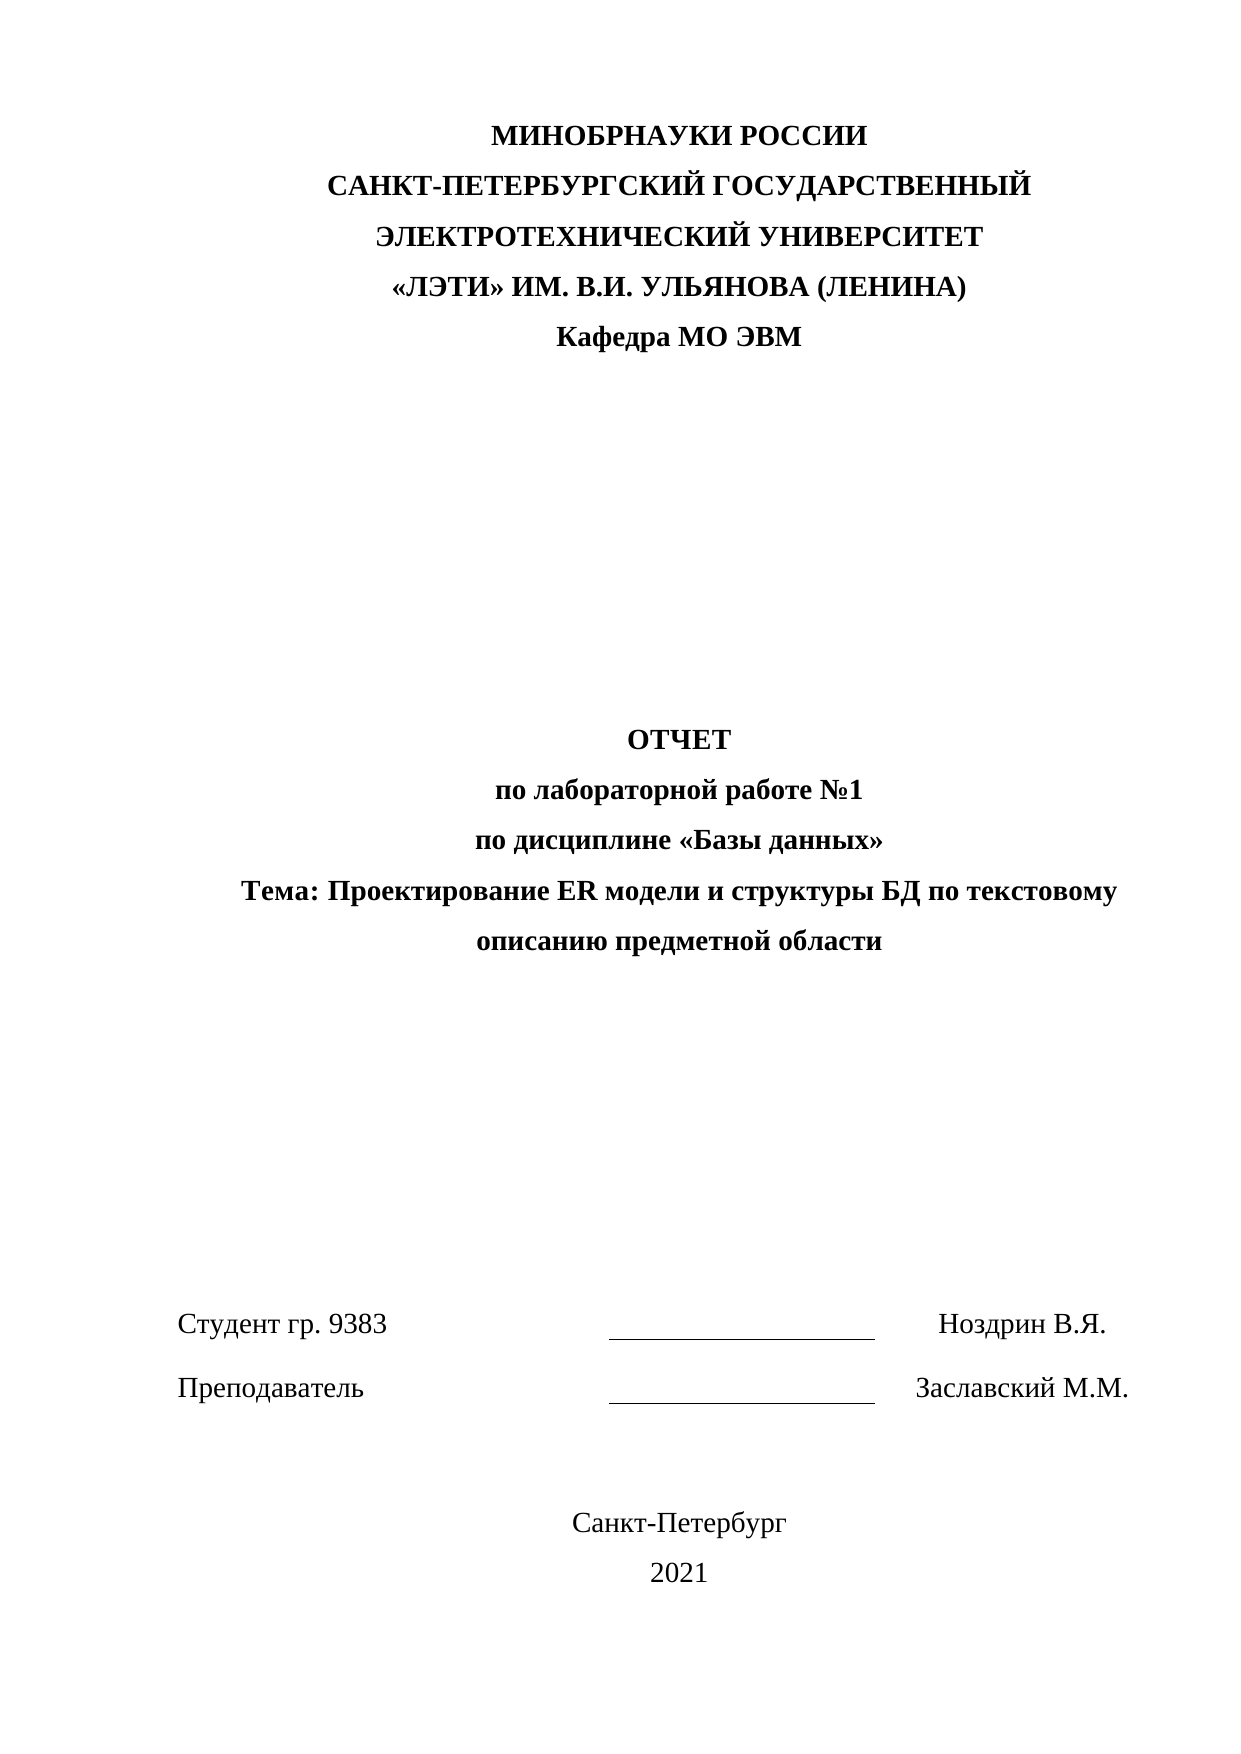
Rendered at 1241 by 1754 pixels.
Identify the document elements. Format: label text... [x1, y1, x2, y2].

text Санкт-Петербург [177, 1505, 1181, 1538]
table_cell [609, 1340, 875, 1403]
text по дисциплине «Базы данных» [177, 822, 1181, 856]
text Тема: Проектирование ER модели и структуры БД по текстовому описанию предметной области [177, 873, 1181, 957]
text Санкт-Петербургский государственный [177, 168, 1181, 202]
text 2021 [177, 1555, 1181, 1589]
table_header Ноздрин В.Я. [875, 1275, 1170, 1339]
text МИНОБРНАУКИ РОССИИ [177, 118, 1181, 152]
text электротехнический университет [177, 219, 1181, 252]
table_header Студент гр. 9383 [166, 1275, 609, 1339]
text отчет [177, 722, 1181, 755]
table_header [609, 1275, 875, 1339]
text Кафедра МО ЭВМ [177, 319, 1181, 353]
text по лабораторной работе №1 [177, 772, 1181, 806]
table_cell Преподаватель [166, 1339, 609, 1403]
table_cell Заславский М.М. [875, 1339, 1170, 1403]
text «ЛЭТИ» им. В.И. Ульянова (Ленина) [177, 269, 1181, 303]
